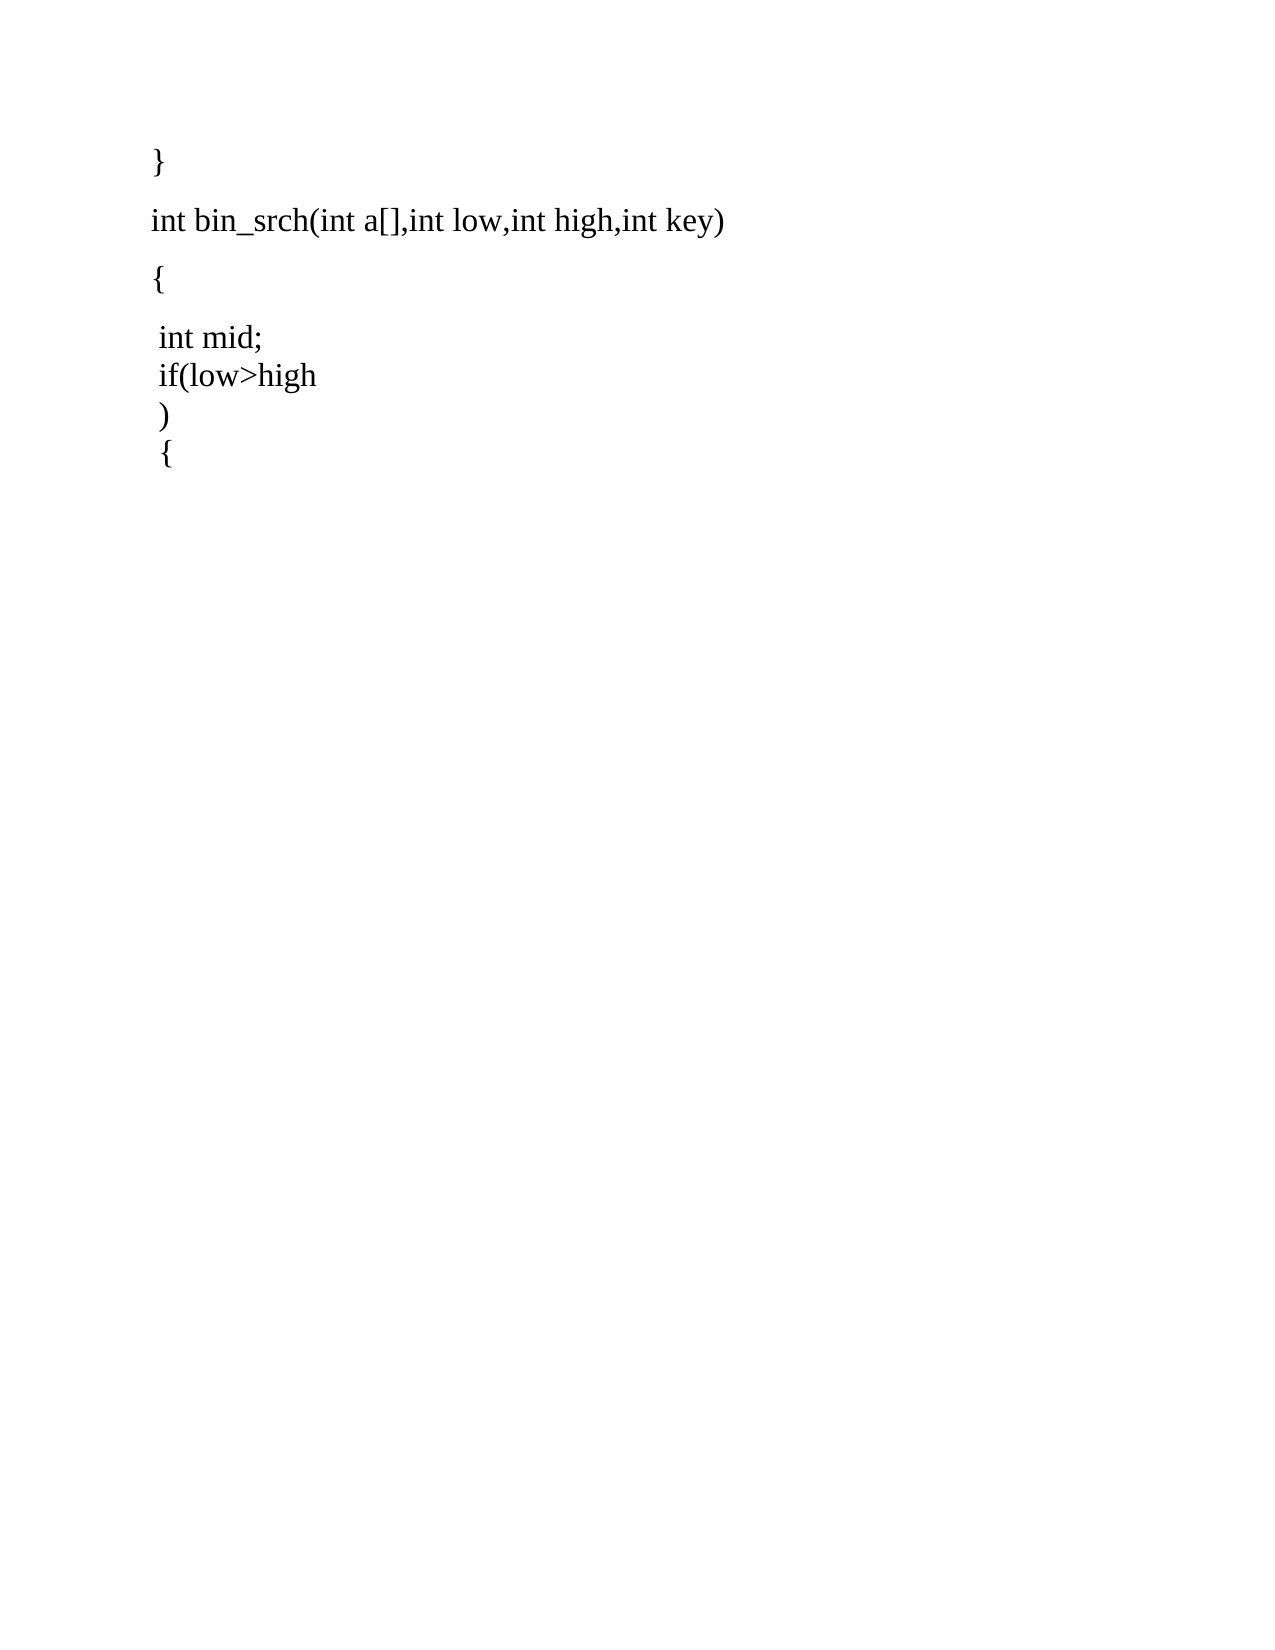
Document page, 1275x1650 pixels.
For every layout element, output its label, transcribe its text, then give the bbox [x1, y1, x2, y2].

text int mid; if(low>high [158, 317, 319, 394]
text } [151, 142, 1179, 180]
text ) [158, 394, 1179, 432]
text { [158, 432, 1179, 471]
text int bin_srch(int a[],int low,int high,int key) [151, 200, 1179, 238]
text { [151, 258, 1179, 297]
